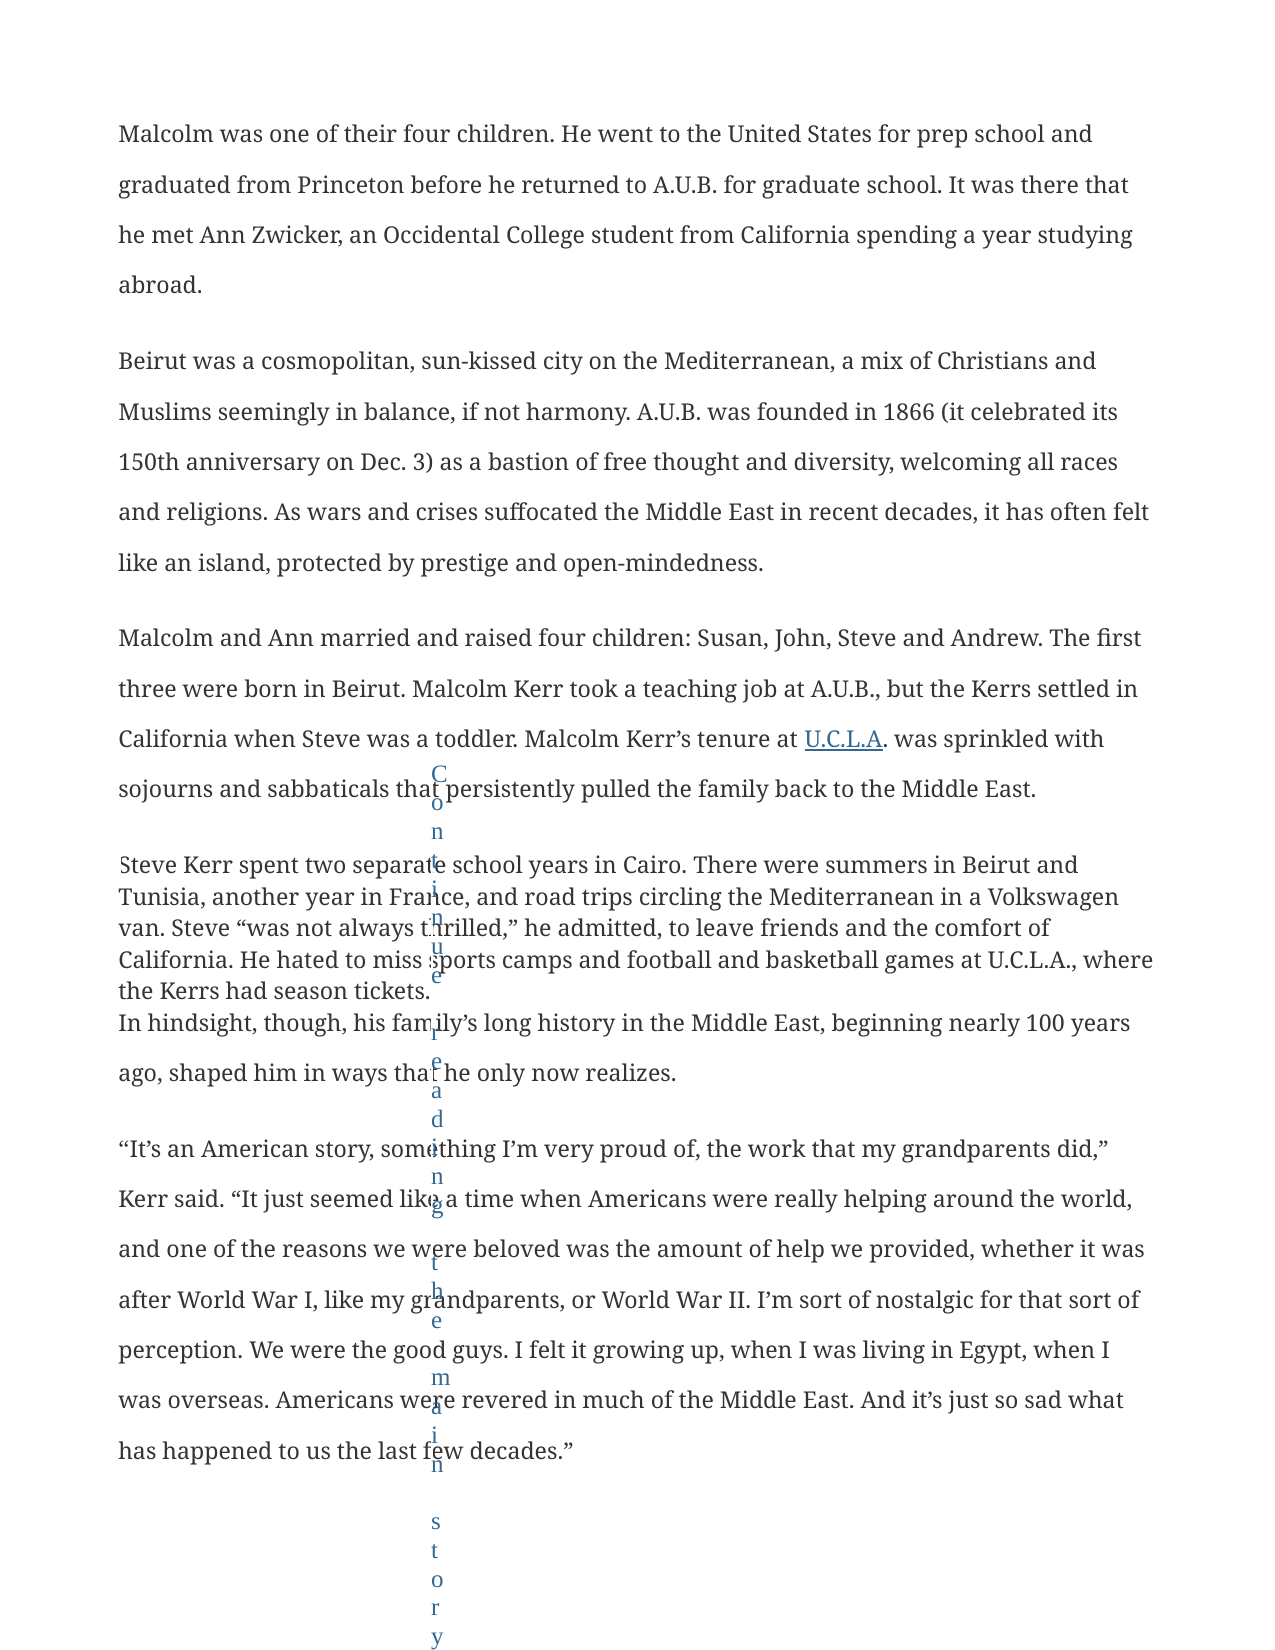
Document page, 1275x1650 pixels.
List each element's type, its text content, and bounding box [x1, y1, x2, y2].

text “It’s an American story, something I’m very proud of, the work that my grandparents did,” Kerr said. “It just seemed like a time when Americans were really helping around the world, and one of the reasons we were beloved was the amount of help we provided, whether it was after World War I, like my grandparents, or World War II. I’m sort of nostalgic for that sort of perception. We were the good guys. I felt it growing up, when I was living in Egypt, when I was overseas. Americans were revered in much of the Middle East. And it’s just so sad what has happened to us the last few decades.” [433, 1133, 1157, 1466]
text Malcolm and Ann married and raised four children: Susan, John, Steve and Andrew. The first three were born in Beirut. Malcolm Kerr took a teaching job at A.U.B., but the Kerrs settled in California when Steve was a toddler. Malcolm Kerr’s tenure at U.C.L.A. was sprinkled with sojourns and sabbaticals that persistently pulled the family back to the Middle East. [118, 622, 1157, 804]
text In hindsight, though, his family’s long history in the Middle East, beginning nearly 100 years ago, shaped him in ways that he only now realizes. [433, 1006, 1157, 1088]
text Beirut was a cosmopolitan, sun-kissed city on the Mediterranean, a mix of Christians and Muslims seemingly in balance, if not harmony. A.U.B. was founded in 1866 (it celebrated its 150th anniversary on Dec. 3) as a bastion of free thought and diversity, welcoming all races and religions. As wars and crises suffocated the Middle East in recent decades, it has often felt like an island, protected by prestige and open-mindedness. [118, 345, 1157, 578]
text Steve Kerr spent two separate school years in Cairo. There were summers in Beirut and Tunisia, another year in France, and road trips circling the Mediterranean in a Volkswagen van. Steve “was not always thrilled,” he admitted, to leave friends and the comfort of California. He hated to miss sports camps and football and basketball games at U.C.L.A., where the Kerrs had season tickets. [433, 849, 1157, 1006]
text Malcolm was one of their four children. He went to the United States for prep school and graduated from Princeton before he returned to A.U.B. for graduate school. It was there that he met Ann Zwicker, an Occidental College student from California spending a year studying abroad. [118, 118, 1157, 301]
text Steve Kerr spent two separate school years in Cairo. There were summers in Beirut and Tunisia, another year in France, and road trips circling the Mediterranean in a Volkswagen van. Steve “was not always thrilled,” he admitted, to leave friends and the comfort of California. He hated to miss sports camps and football and basketball games at U.C.L.A., where the Kerrs had season tickets. [118, 849, 431, 1006]
text “It’s an American story, something I’m very proud of, the work that my grandparents did,” Kerr said. “It just seemed like a time when Americans were really helping around the world, and one of the reasons we were beloved was the amount of help we provided, whether it was after World War I, like my grandparents, or World War II. I’m sort of nostalgic for that sort of perception. We were the good guys. I felt it growing up, when I was living in Egypt, when I was overseas. Americans were revered in much of the Middle East. And it’s just so sad what has happened to us the last few decades.” [118, 1133, 431, 1466]
text In hindsight, though, his family’s long history in the Middle East, beginning nearly 100 years ago, shaped him in ways that he only now realizes. [118, 1006, 431, 1088]
